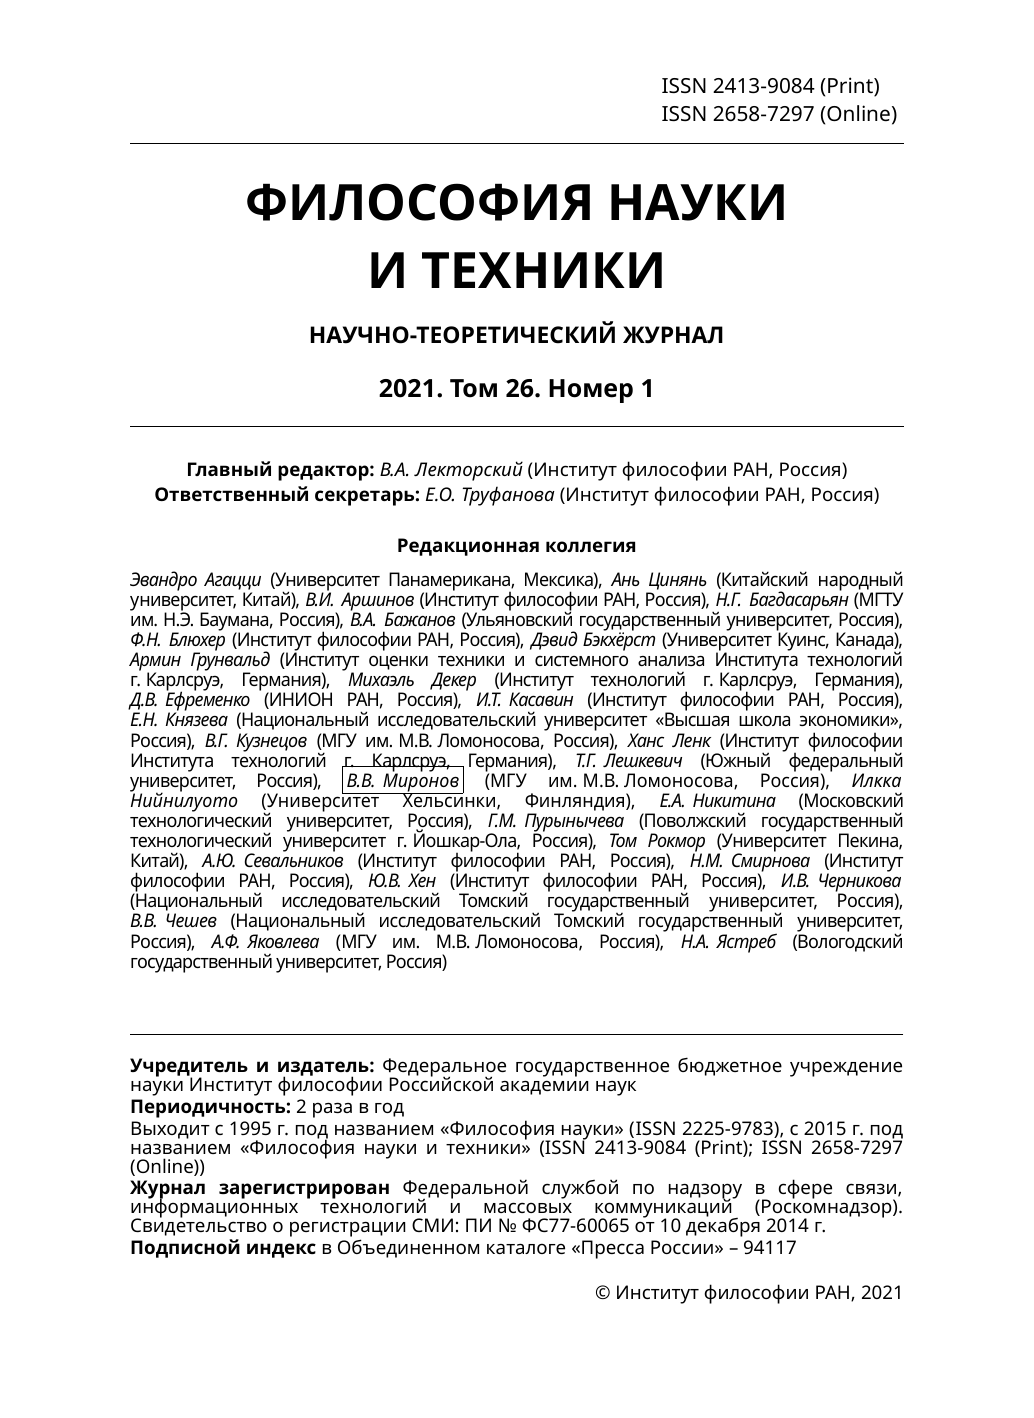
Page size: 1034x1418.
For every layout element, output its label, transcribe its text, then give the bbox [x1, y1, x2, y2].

text Эвандро Агацци (Университет Панамерикана, Мексика), Ань Цинянь (Китайский народный университет, Китай), В.И. Аршинов (Институт философии РАН, Россия), Н.Г. Багдасарьян (МГТУ им. Н.Э. Баумана, Россия), В.А. Бажанов (Ульяновский государственный университет, Россия), Ф.Н. Блюхер (Институт философии РАН, Россия), Дэвид Бэкхёрст (Университет Куинс, Канада), Армин Грунвальд (Институт оценки техники и системного анализа Института технологий г. Карлсруэ, Германия), Михаэль Декер (Институт технологий г. Карлсруэ, Германия), Д.В. Ефременко (ИНИОН РАН, Россия), И.Т. Касавин (Институт философии РАН, Россия), Е.Н. Князева (Национальный исследовательский университет «Высшая школа экономики», Россия), В.Г. Кузнецов (МГУ им. М.В. Ломоносова, Россия), Ханс Ленк (Институт философии Института технологий г. Карлсруэ, Германия), Т.Г. Лешкевич (Южный федеральный университет, Россия), В.В. Миронов (МГУ им. М.В. Ломоносова, Россия), Илкка Нийнилуото (Университет Хельсинки, Финляндия), Е.А. Никитина (Московский технологический университет, Россия), Г.М. Пурынычева (Поволжский государственный технологический университет г. Йошкар-Ола, Россия), Том Рокмор (Университет Пекина, Китай), А.Ю. Севальников (Институт философии РАН, Россия), Н.М. Смирнова (Институт философии РАН, Россия), Ю.В. Хен (Институт философии РАН, Россия), И.В. Черникова (Национальный исследовательский Томский государственный университет, Россия), В.В. Чешев (Национальный исследовательский Томский государственный университет, Россия), А.Ф. Яковлева (МГУ им. М.В. Ломоносова, Россия), Н.А. Ястреб (Вологодский государственный университет, Россия) [130, 570, 903, 972]
text Ответственный секретарь: Е.О. Труфанова (Институт философии РАН, Россия) [130, 482, 903, 507]
text Периодичность: 2 раза в год [130, 1098, 903, 1117]
text Подписной индекс в Объединенном каталоге «Пресса России» – 94117 [130, 1239, 903, 1258]
text Главный редактор: В.А. Лекторский (Институт философии РАН, Россия) [130, 456, 903, 482]
table_header ФИЛОСОФИЯ НАУКИ И ТЕХНИКИ Научно-теоретический журнал 2021. Том 26. Номер 1 [130, 144, 903, 426]
text Выходит с 1995 г. под названием «Философия науки» (ISSN 2225-9783), с 2015 г. под названием «Философия науки и техники» (ISSN 2413-9084 (Print); ISSN 2658-7297 (Online)) [130, 1120, 903, 1177]
text Редакционная коллегия [130, 523, 903, 559]
text Журнал зарегистрирован Федеральной службой по надзору в сфере связи, информационных технологий и массовых коммуникаций (Роскомнадзор). Свидетельство о регистрации СМИ: ПИ № ФС77-60065 от 10 декабря 2014 г. [130, 1180, 903, 1236]
text Учредитель и издатель: Федеральное государственное бюджетное учреждение науки Институт философии Российской академии наук [130, 1058, 903, 1096]
